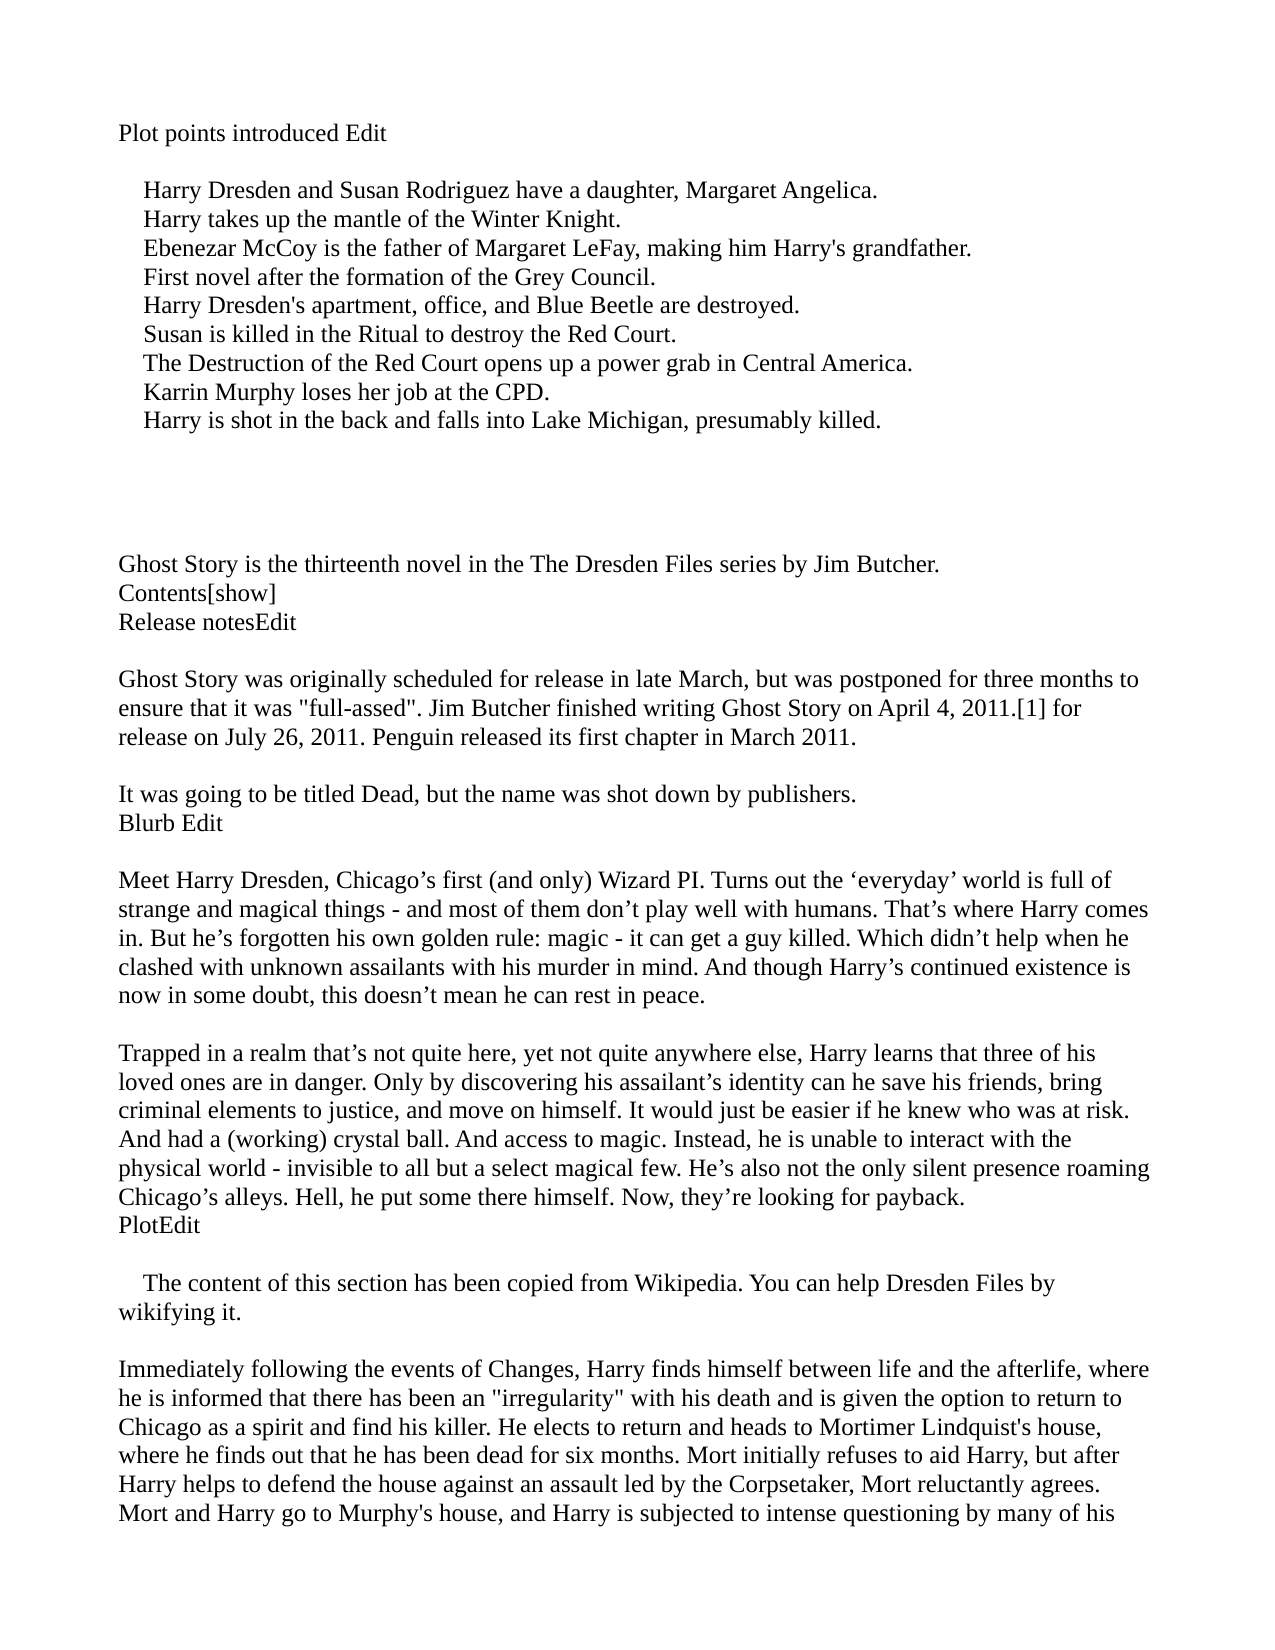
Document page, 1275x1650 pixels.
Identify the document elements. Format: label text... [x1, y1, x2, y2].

text Blurb Edit [118, 808, 1157, 837]
text Susan is killed in the Ritual to destroy the Red Court. [118, 319, 1157, 348]
text Release notesEdit [118, 607, 1157, 636]
text Harry Dresden and Susan Rodriguez have a daughter, Margaret Angelica. [118, 176, 1157, 204]
text Trapped in a realm that’s not quite here, yet not quite anywhere else, Harry learns that three of his loved ones are in danger. Only by discovering his assailant’s identity can he save his friends, bring criminal elements to justice, and move on himself. It would just be easier if he knew who was at risk. And had a (working) crystal ball. And access to magic. Instead, he is unable to interact with the physical world - invisible to all but a select magical few. He’s also not the only silent presence roaming Chicago’s alleys. Hell, he put some there himself. Now, they’re looking for payback. [118, 1038, 1157, 1211]
text Harry Dresden's apartment, office, and Blue Beetle are destroyed. [118, 291, 1157, 319]
text Contents[show] [118, 578, 1157, 607]
text Ebenezar McCoy is the father of Margaret LeFay, making him Harry's grandfather. [118, 233, 1157, 262]
text Harry is shot in the back and falls into Lake Michigan, presumably killed. [118, 406, 1157, 434]
text Meet Harry Dresden, Chicago’s first (and only) Wizard PI. Turns out the ‘everyday’ world is full of strange and magical things - and most of them don’t play well with humans. That’s where Harry comes in. But he’s forgotten his own golden rule: magic - it can get a guy killed. Which didn’t help when he clashed with unknown assailants with his murder in mind. And though Harry’s continued existence is now in some doubt, this doesn’t mean he can rest in peace. [118, 866, 1157, 1009]
text The content of this section has been copied from Wikipedia. You can help Dresden Files by wikifying it. [118, 1268, 1157, 1326]
text Ghost Story is the thirteenth novel in the The Dresden Files series by Jim Butcher. [118, 549, 1157, 578]
text The Destruction of the Red Court opens up a power grab in Central America. [118, 348, 1157, 377]
text Harry takes up the mantle of the Winter Knight. [118, 204, 1157, 233]
text Ghost Story was originally scheduled for release in late March, but was postponed for three months to ensure that it was "full-assed". Jim Butcher finished writing Ghost Story on April 4, 2011.[1] for release on July 26, 2011. Penguin released its first chapter in March 2011. [118, 664, 1157, 751]
text Karrin Murphy loses her job at the CPD. [118, 377, 1157, 406]
text Plot points introduced Edit [118, 118, 1157, 147]
text PlotEdit [118, 1211, 1157, 1239]
text Immediately following the events of Changes, Harry finds himself between life and the afterlife, where he is informed that there has been an "irregularity" with his death and is given the option to return to Chicago as a spirit and find his killer. He elects to return and heads to Mortimer Lindquist's house, where he finds out that he has been dead for six months. Mort initially refuses to aid Harry, but after Harry helps to defend the house against an assault led by the Corpsetaker, Mort reluctantly agrees. Mort and Harry go to Murphy's house, and Harry is subjected to intense questioning by many of his [118, 1354, 1157, 1527]
text First novel after the formation of the Grey Council. [118, 262, 1157, 291]
text It was going to be titled Dead, but the name was shot down by publishers. [118, 779, 1157, 808]
